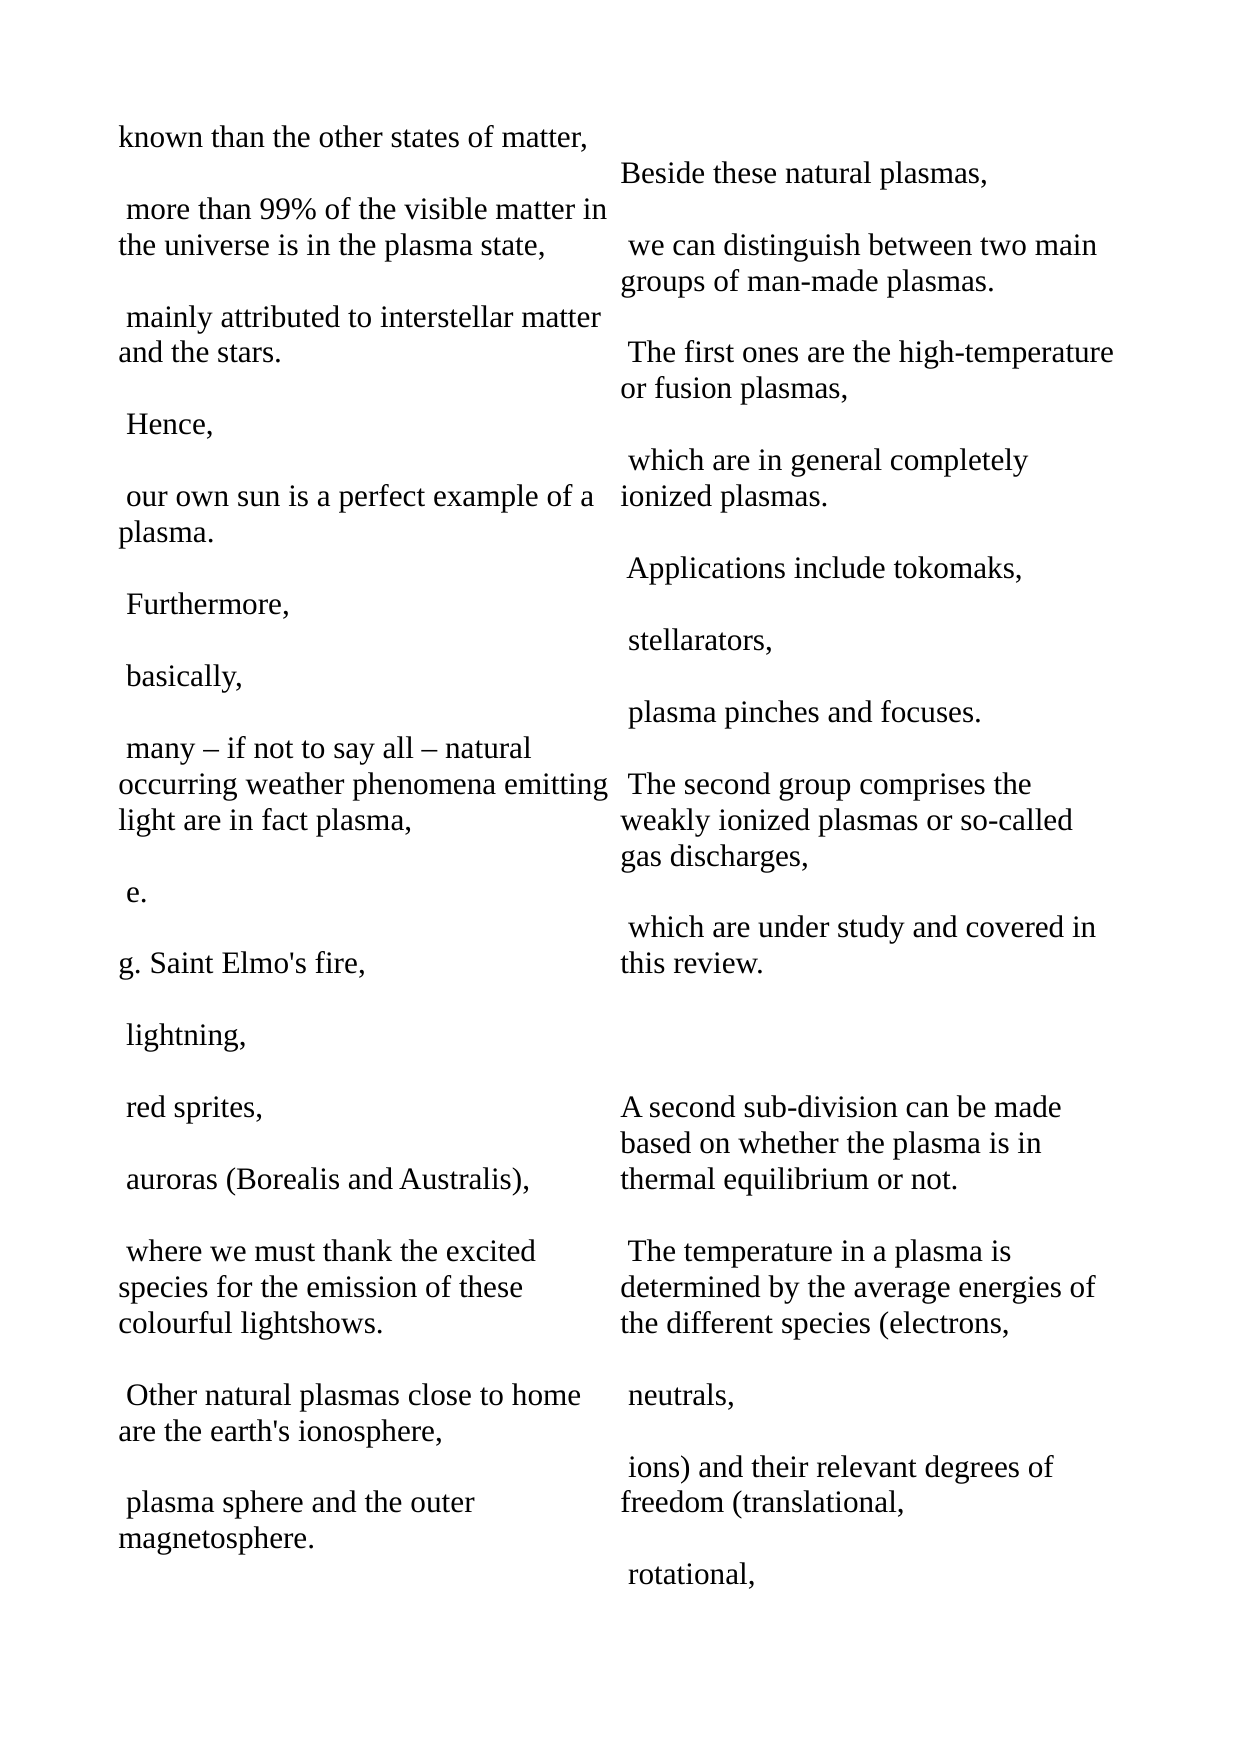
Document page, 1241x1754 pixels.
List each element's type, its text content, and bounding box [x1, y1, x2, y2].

text The temperature in a plasma is determined by the average energies of the different species (electrons, [620, 1232, 1122, 1340]
text stellarators, [620, 621, 1122, 657]
text Applications include tokomaks, [620, 549, 1122, 585]
text red sprites, [118, 1088, 620, 1124]
text where we must thank the excited species for the emission of these colourful lightshows. [118, 1232, 620, 1340]
text e. [118, 873, 620, 909]
text plasma pinches and focuses. [620, 693, 1122, 729]
text which are in general completely ionized plasmas. [620, 442, 1122, 513]
text Beside these natural plasmas, [620, 154, 1122, 190]
text known than the other states of matter, [118, 118, 620, 154]
text auroras (Borealis and Australis), [118, 1160, 620, 1196]
text rotational, [620, 1556, 1122, 1592]
text ions) and their relevant degrees of freedom (translational, [620, 1448, 1122, 1520]
text Hence, [118, 406, 620, 442]
text mainly attributed to interstellar matter and the stars. [118, 298, 620, 370]
text neutrals, [620, 1376, 1122, 1412]
text A second sub-division can be made based on whether the plasma is in thermal equilibrium or not. [620, 1088, 1122, 1196]
text basically, [118, 657, 620, 693]
text our own sun is a perfect example of a plasma. [118, 477, 620, 549]
text The first ones are the high-temperature or fusion plasmas, [620, 334, 1122, 406]
text Furthermore, [118, 585, 620, 621]
text which are under study and covered in this review. [620, 909, 1122, 981]
text lightning, [118, 1017, 620, 1052]
text many – if not to say all – natural occurring weather phenomena emitting light are in fact plasma, [118, 729, 620, 837]
text plasma sphere and the outer magnetosphere. [118, 1484, 620, 1556]
text The second group comprises the weakly ionized plasmas or so-called gas discharges, [620, 765, 1122, 873]
text more than 99% of the visible matter in the universe is in the plasma state, [118, 190, 620, 262]
text we can distinguish between two main groups of man-made plasmas. [620, 226, 1122, 298]
text g. Saint Elmo's fire, [118, 945, 620, 981]
text Other natural plasmas close to home are the earth's ionosphere, [118, 1376, 620, 1448]
